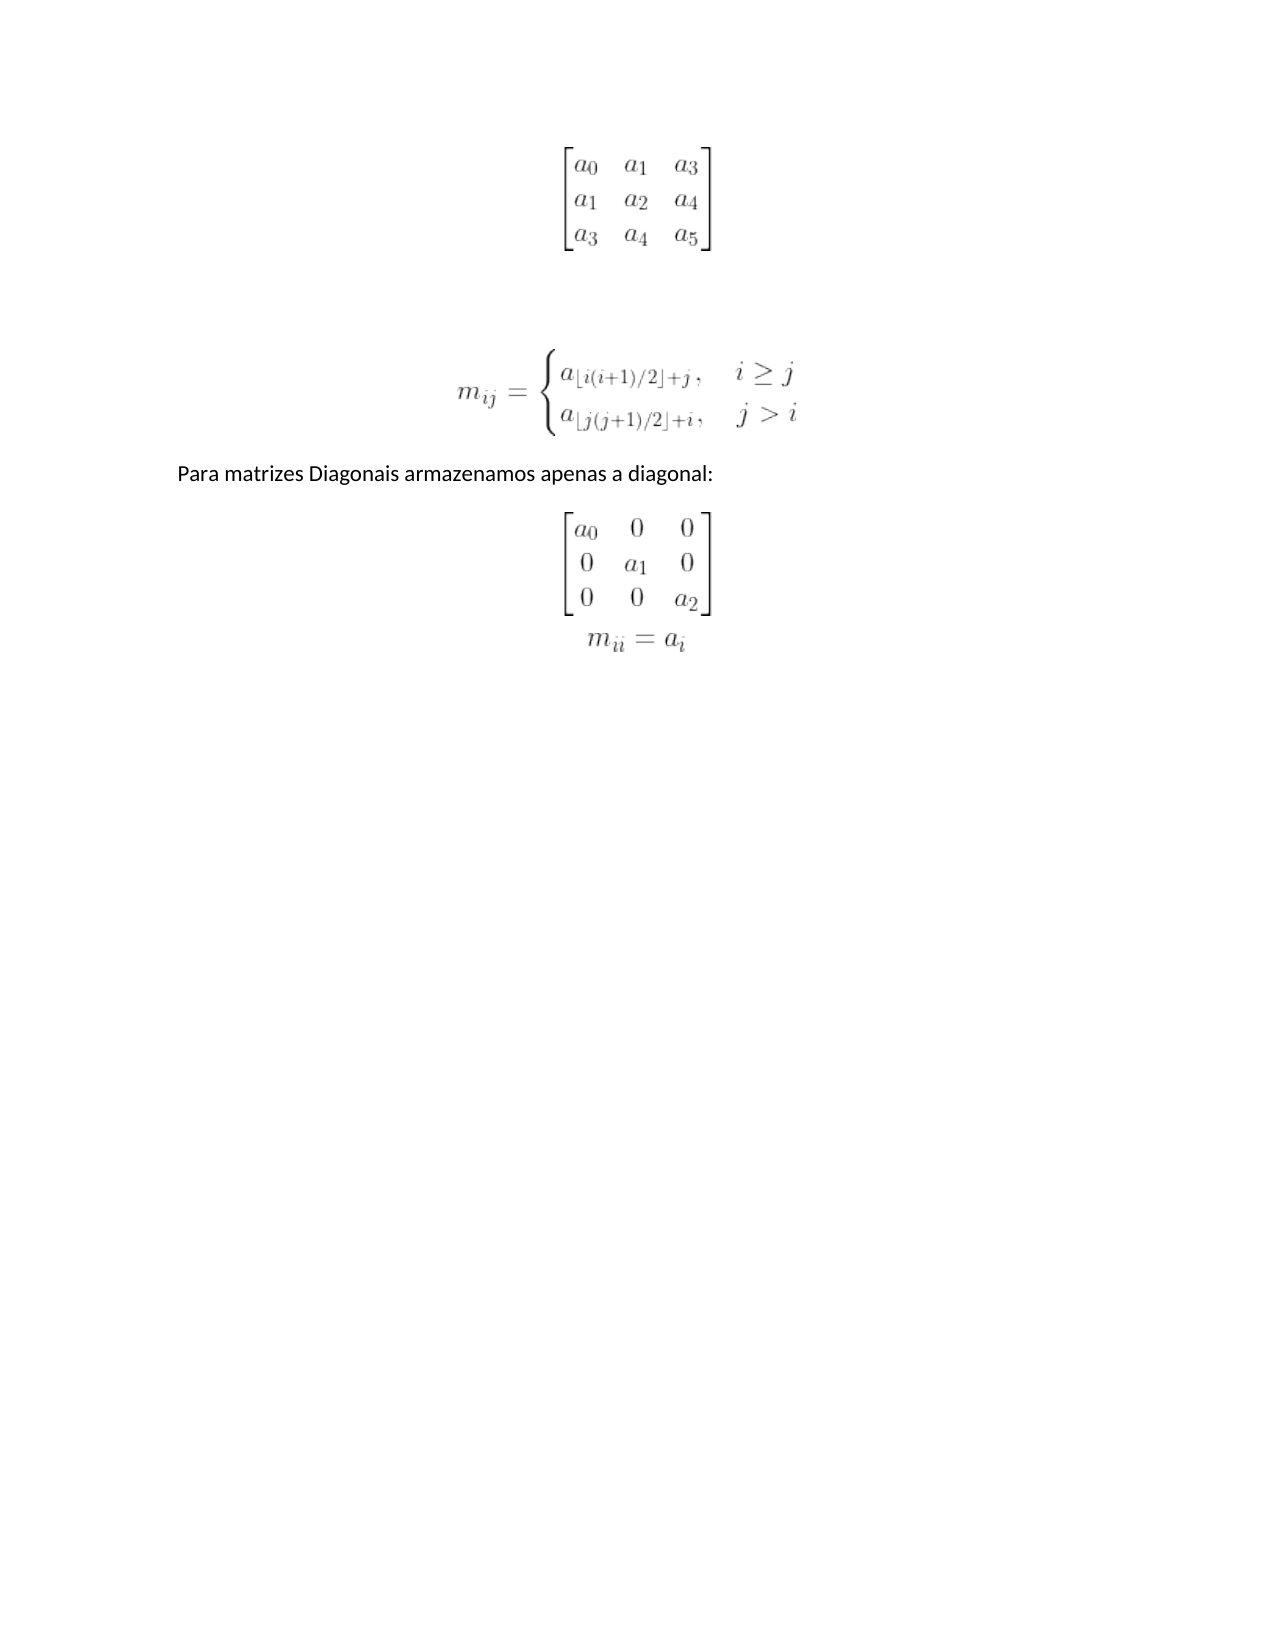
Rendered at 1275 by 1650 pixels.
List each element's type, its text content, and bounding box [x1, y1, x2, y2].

picture [457, 349, 798, 436]
text Para matrizes Diagonais armazenamos apenas a diagonal: [177, 459, 1098, 488]
picture [563, 512, 712, 616]
picture [563, 147, 712, 251]
picture [587, 633, 685, 652]
